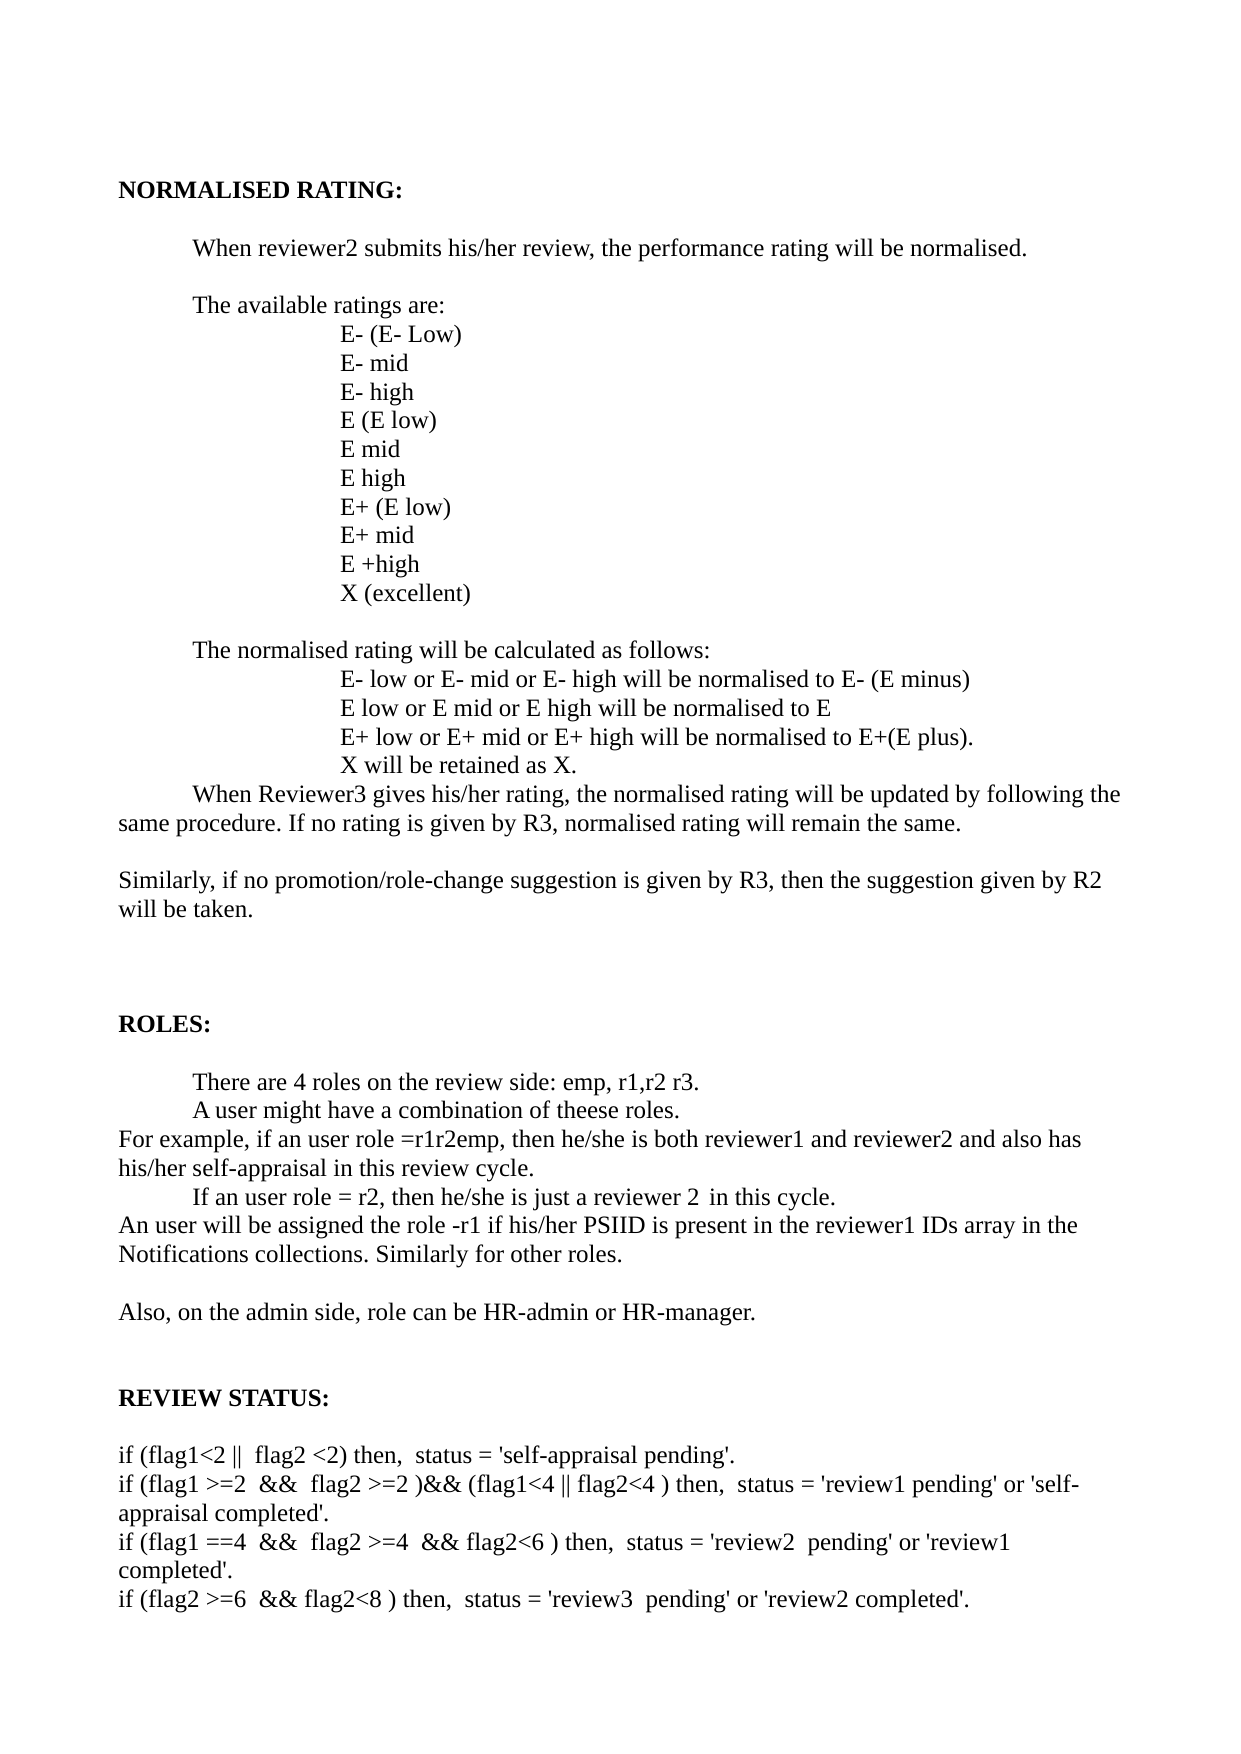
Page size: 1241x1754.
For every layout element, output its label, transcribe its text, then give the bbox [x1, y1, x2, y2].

text When Reviewer3 gives his/her rating, the normalised rating will be updated by following the same procedure. If no rating is given by R3, normalised rating will remain the same. [118, 779, 1122, 837]
text if (flag1<2 || flag2 <2) then, status = 'self-appraisal pending'. [118, 1441, 1122, 1469]
text E- mid [118, 348, 1122, 377]
text Also, on the admin side, role can be HR-admin or HR-manager. [118, 1297, 1122, 1326]
text if (flag1 ==4 && flag2 >=4 && flag2<6 ) then, status = 'review2 pending' or 'review1 completed'. [118, 1527, 1122, 1584]
text The available ratings are: [118, 291, 1122, 319]
text E high [118, 463, 1122, 492]
text When reviewer2 submits his/her review, the performance rating will be normalised. [118, 233, 1122, 262]
text E +high [118, 549, 1122, 578]
text E mid [118, 434, 1122, 463]
text E+ (E low) [118, 492, 1122, 521]
text A user might have a combination of theese roles. [118, 1096, 1122, 1124]
text if (flag1 >=2 && flag2 >=2 )&& (flag1<4 || flag2<4 ) then, status = 'review1 pending' or 'self-appraisal completed'. [118, 1469, 1122, 1527]
text There are 4 roles on the review side: emp, r1,r2 r3. [118, 1067, 1122, 1096]
text E- low or E- mid or E- high will be normalised to E- (E minus) [118, 664, 1122, 693]
text E+ low or E+ mid or E+ high will be normalised to E+(E plus). [118, 722, 1122, 751]
text NORMALISED RATING: [118, 176, 1122, 204]
text An user will be assigned the role -r1 if his/her PSIID is present in the reviewer1 IDs array in the Notifications collections. Similarly for other roles. [118, 1211, 1122, 1268]
text Similarly, if no promotion/role-change suggestion is given by R3, then the suggestion given by R2 will be taken. [118, 866, 1122, 923]
text if (flag2 >=6 && flag2<8 ) then, status = 'review3 pending' or 'review2 completed'. [118, 1584, 1122, 1613]
text E- (E- Low) [118, 319, 1122, 348]
text X will be retained as X. [118, 751, 1122, 779]
text If an user role = r2, then he/she is just a reviewer 2 in this cycle. [118, 1182, 1122, 1211]
text X (excellent) [118, 578, 1122, 607]
text E low or E mid or E high will be normalised to E [118, 693, 1122, 722]
text The normalised rating will be calculated as follows: [118, 636, 1122, 664]
text E (E low) [118, 406, 1122, 434]
text E- high [118, 377, 1122, 406]
text For example, if an user role =r1r2emp, then he/she is both reviewer1 and reviewer2 and also has his/her self-appraisal in this review cycle. [118, 1124, 1122, 1182]
text ROLES: [118, 1009, 1122, 1038]
text REVIEW STATUS: [118, 1383, 1122, 1412]
text E+ mid [118, 521, 1122, 549]
